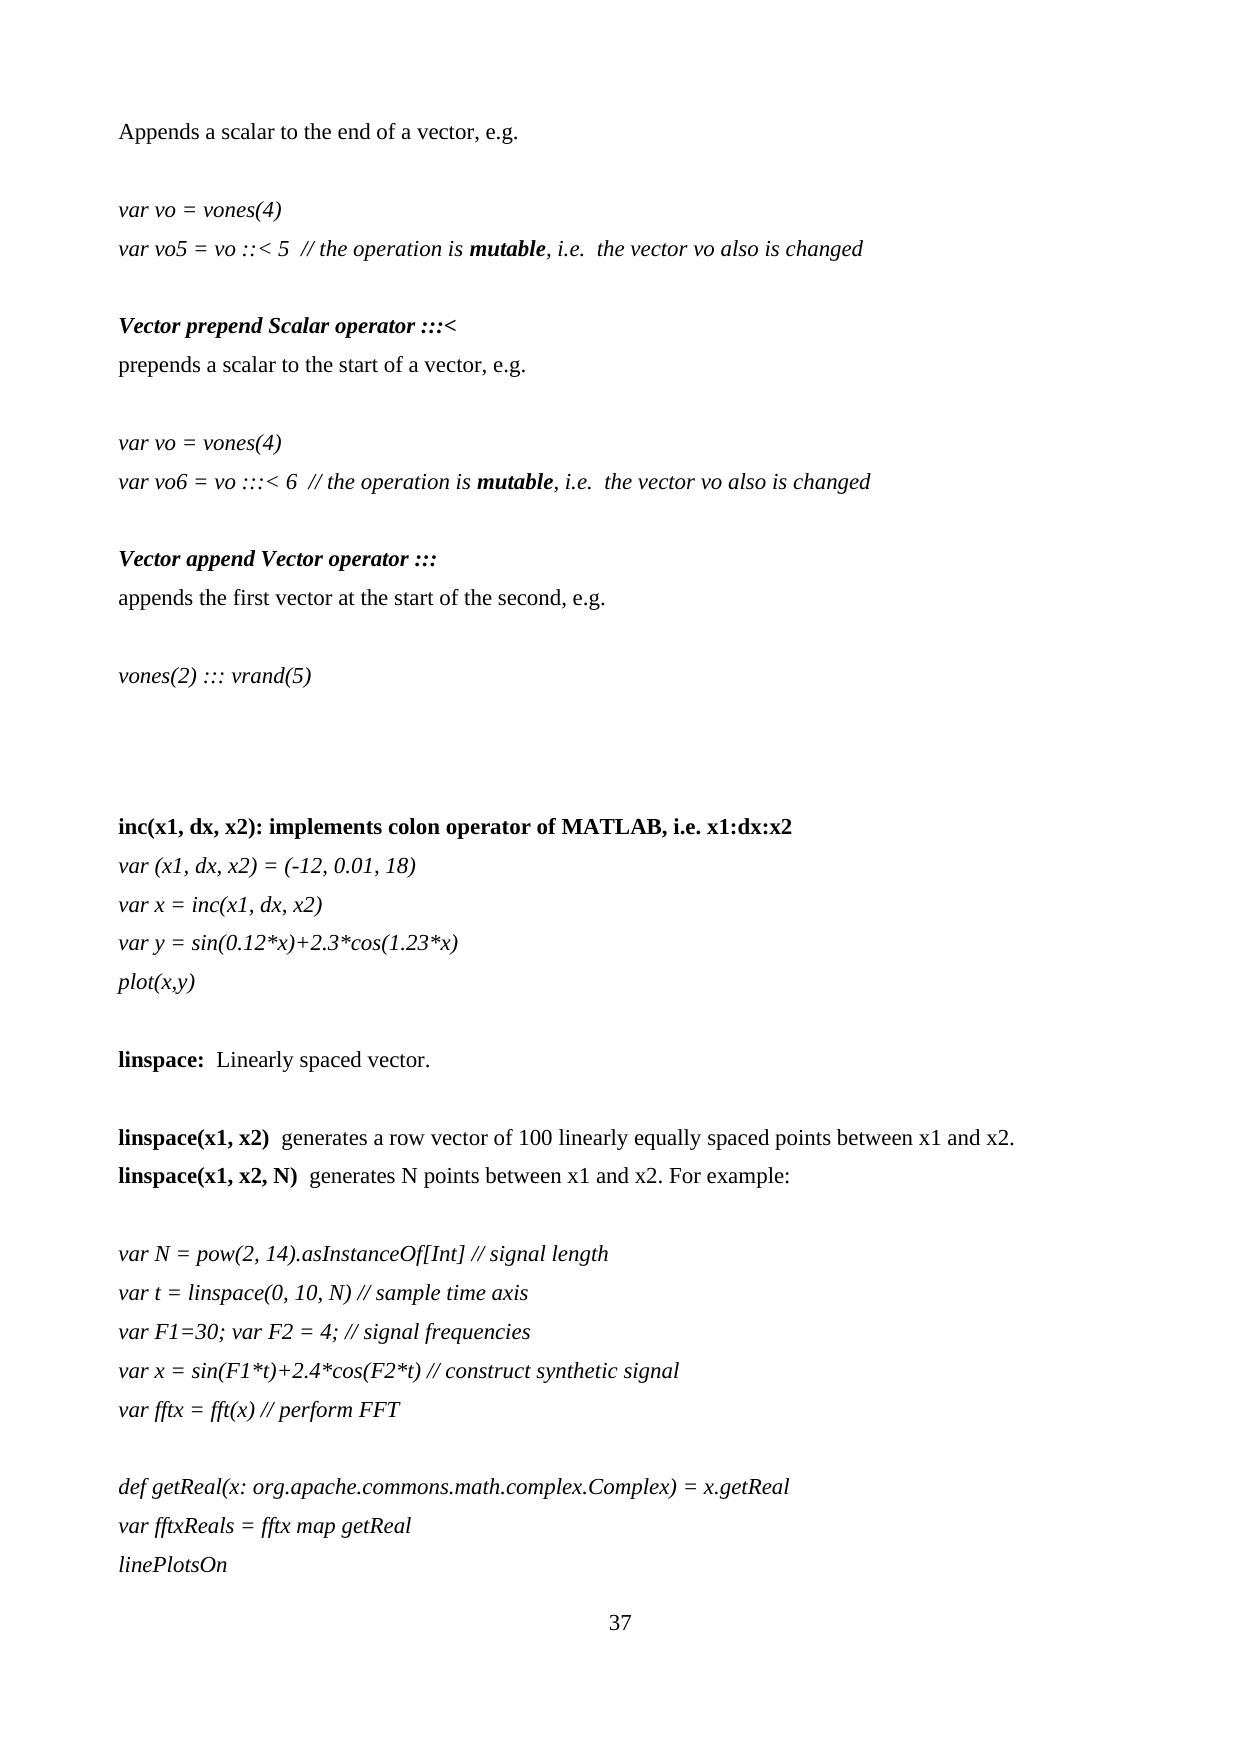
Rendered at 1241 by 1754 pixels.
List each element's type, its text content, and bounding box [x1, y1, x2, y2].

text var vo = vones(4) [118, 196, 1122, 222]
text var vo6 = vo :::< 6 // the operation is mutable, i.e. the vector vo also is changed [118, 468, 1122, 494]
text Vector prepend Scalar operator :::< [118, 312, 1122, 339]
text var F1=30; var F2 = 4; // signal frequencies [118, 1318, 1122, 1344]
text var vo = vones(4) [118, 429, 1122, 455]
text def getReal(x: org.apache.commons.math.complex.Complex) = x.getReal [118, 1473, 1122, 1500]
text var vo5 = vo ::< 5 // the operation is mutable, i.e. the vector vo also is changed [118, 235, 1122, 261]
text inc(x1, dx, x2): implements colon operator of MATLAB, i.e. x1:dx:x2 [118, 813, 1122, 839]
text prepends a scalar to the start of a vector, e.g. [118, 351, 1122, 378]
text linspace(x1, x2, N) generates N points between x1 and x2. For example: [118, 1163, 1122, 1189]
text Vector append Vector operator ::: [118, 546, 1122, 572]
text linspace: Linearly spaced vector. [118, 1046, 1122, 1072]
text linspace(x1, x2) generates a row vector of 100 linearly equally spaced points between x1 and x2. [118, 1124, 1122, 1150]
text Appends a scalar to the end of a vector, e.g. [118, 118, 1122, 144]
text appends the first vector at the start of the second, e.g. [118, 584, 1122, 611]
text vones(2) ::: vrand(5) [118, 662, 1122, 688]
text plot(x,y) [118, 968, 1122, 995]
text var x = sin(F1*t)+2.4*cos(F2*t) // construct synthetic signal [118, 1357, 1122, 1383]
text var fftx = fft(x) // perform FFT [118, 1396, 1122, 1422]
text var fftxReals = fftx map getReal [118, 1512, 1122, 1539]
text var x = inc(x1, dx, x2) [118, 891, 1122, 917]
text var (x1, dx, x2) = (-12, 0.01, 18) [118, 852, 1122, 878]
text var t = linspace(0, 10, N) // sample time axis [118, 1279, 1122, 1306]
text linePlotsOn [118, 1551, 1122, 1577]
text var N = pow(2, 14).asInstanceOf[Int] // signal length [118, 1240, 1122, 1267]
text var y = sin(0.12*x)+2.3*cos(1.23*x) [118, 929, 1122, 956]
